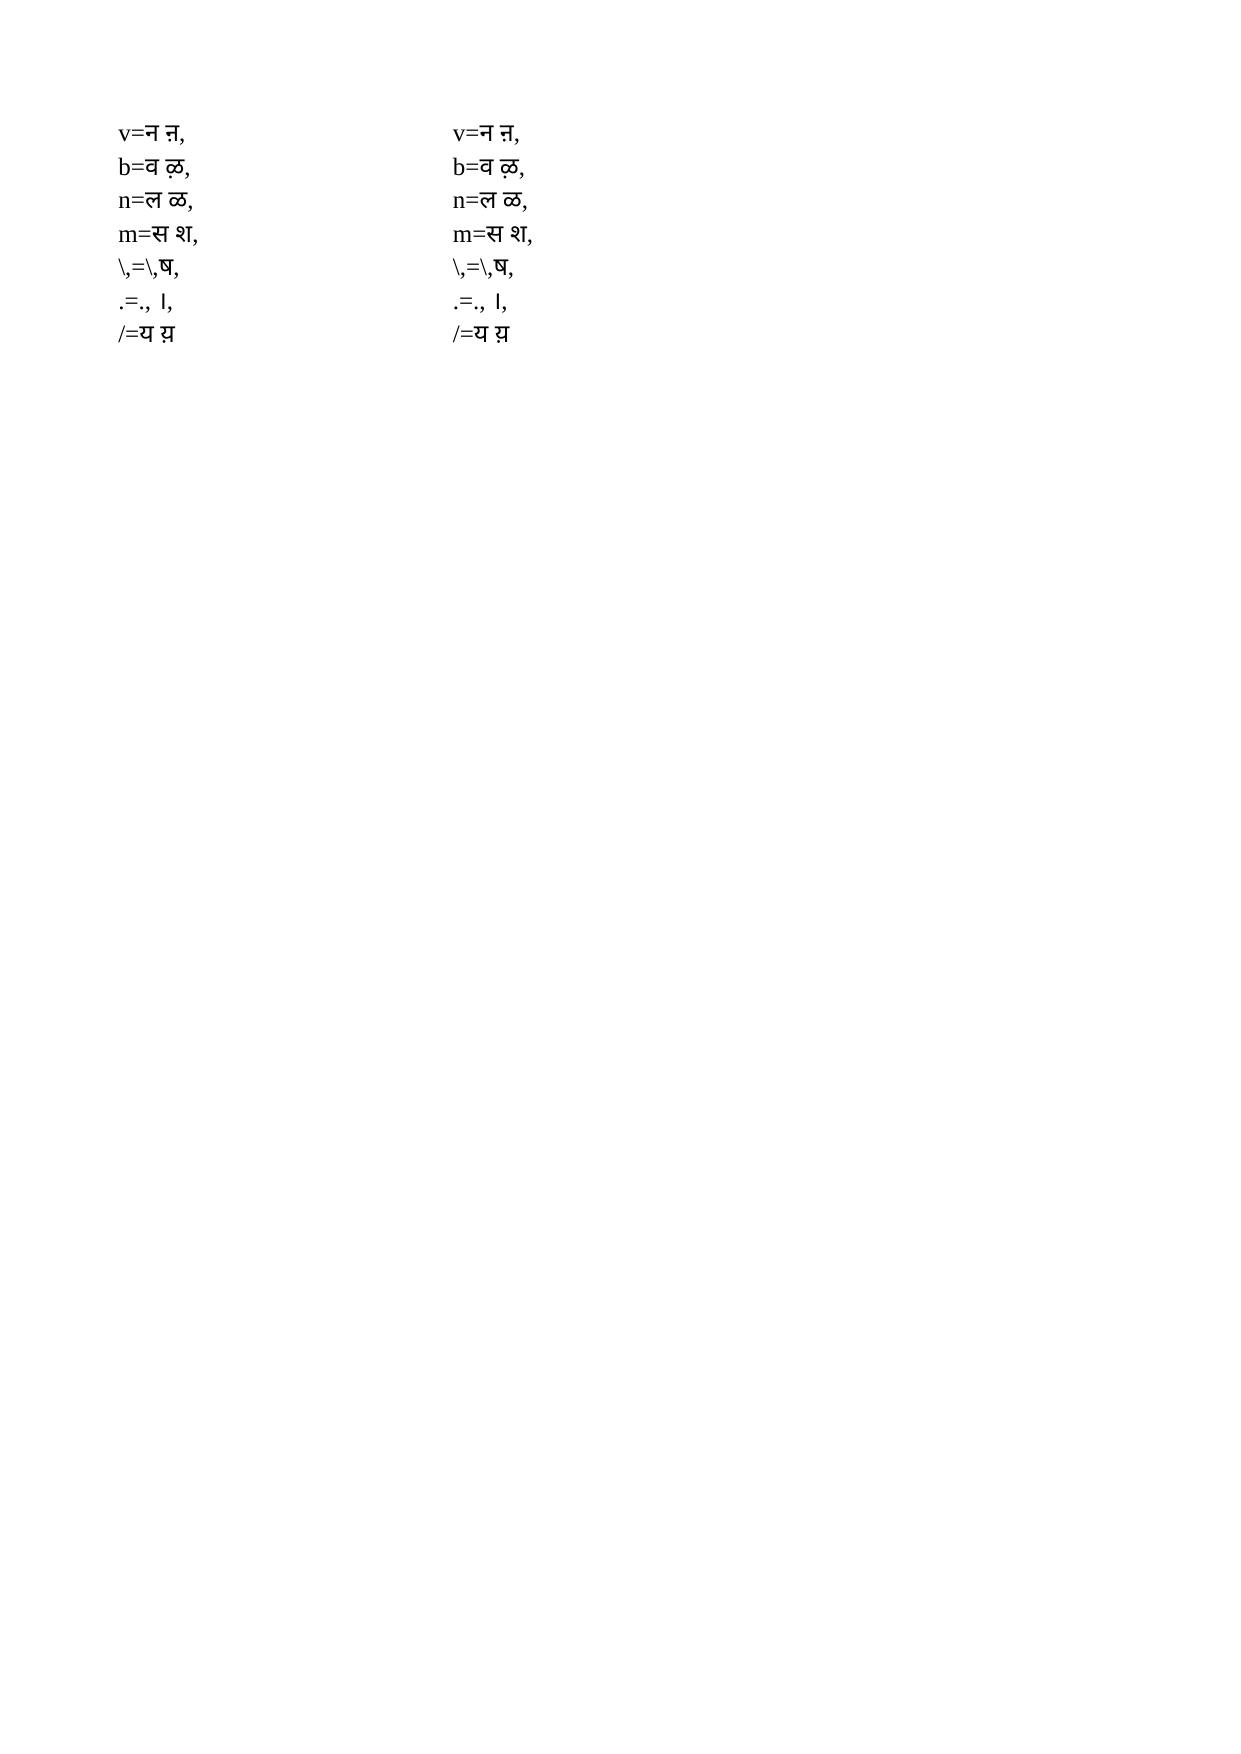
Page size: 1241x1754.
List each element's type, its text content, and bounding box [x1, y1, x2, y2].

table_header v=न ऩ, b=व ऴ, n=ल ळ, m=स श, \,=\,ष, .=., ।, /=य य़ [118, 118, 453, 353]
table_header v=न ऩ, b=व ऴ, n=ल ळ, m=स श, \,=\,ष, .=., ।, /=य य़ [453, 118, 787, 353]
table_header [788, 118, 1122, 353]
